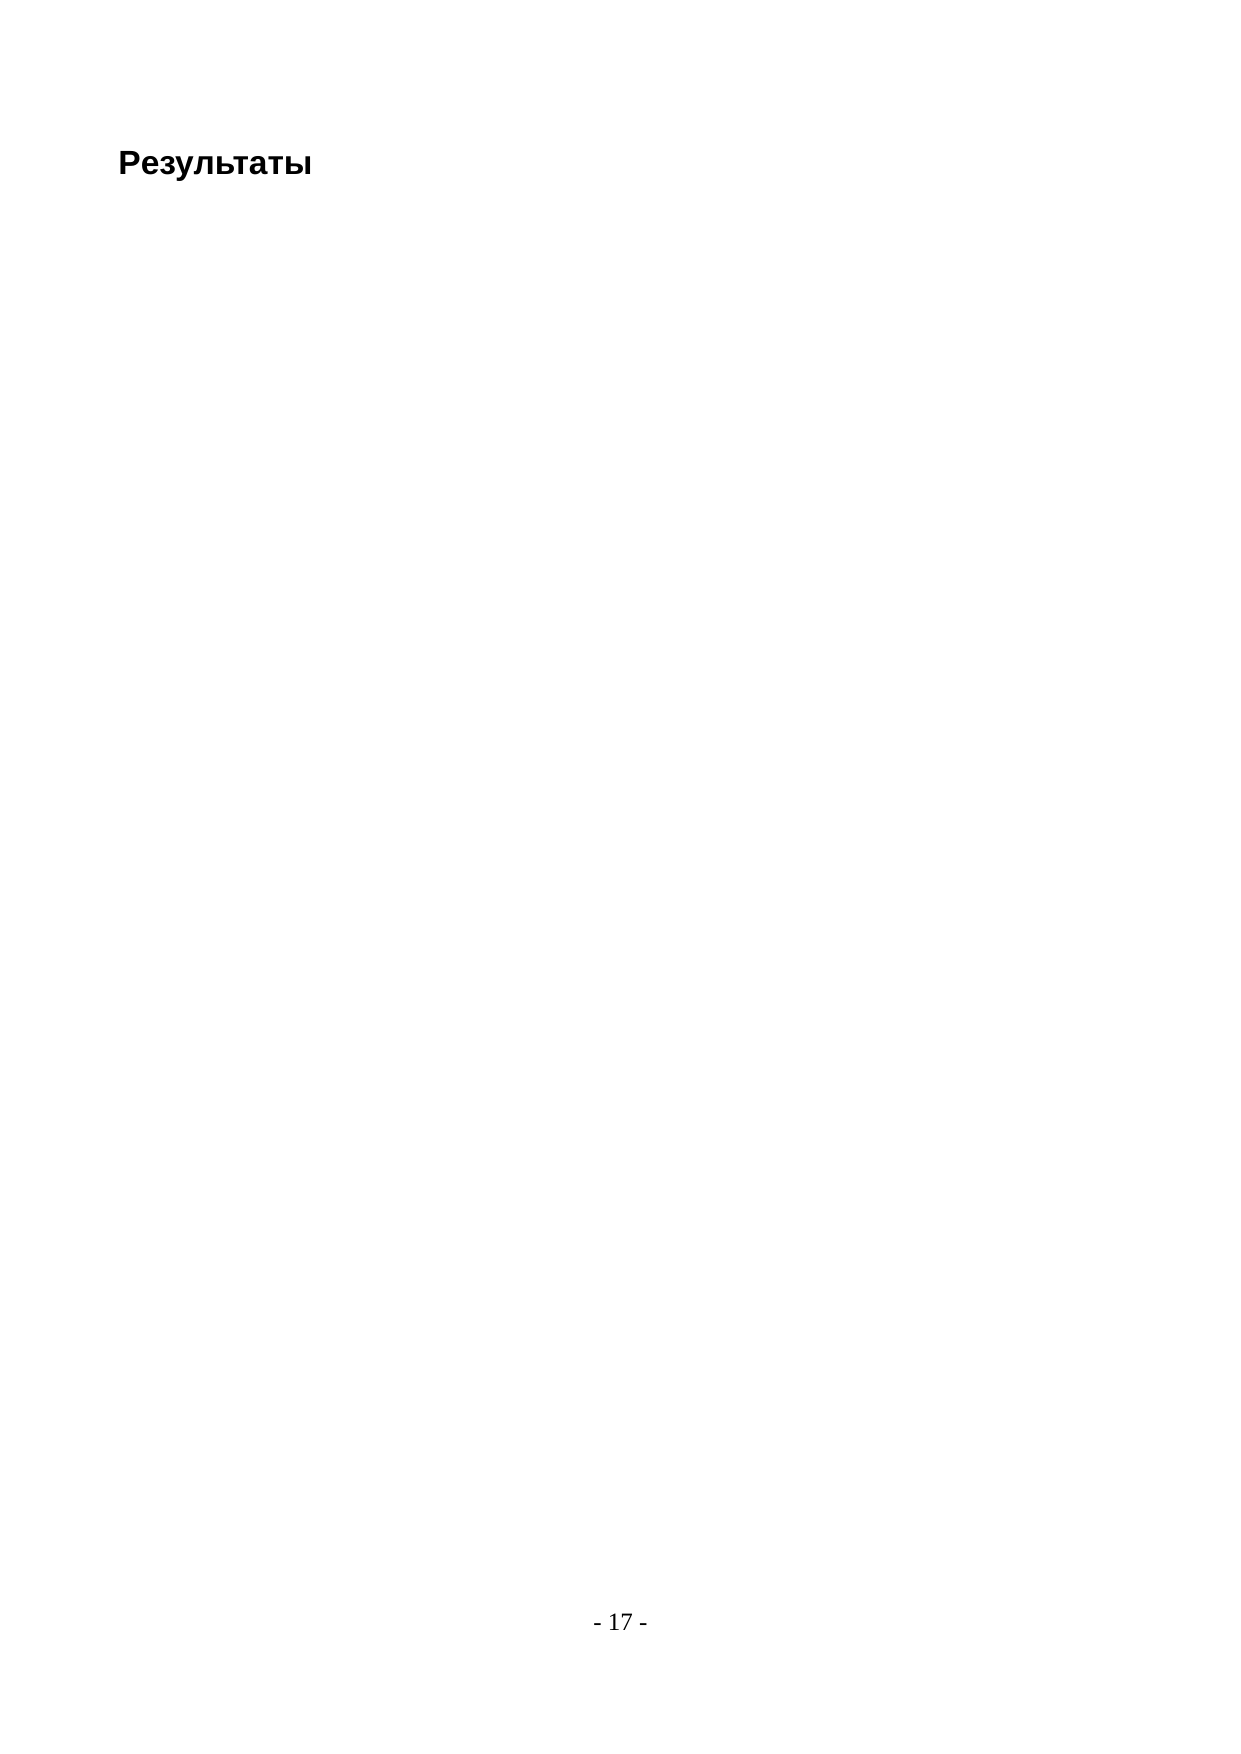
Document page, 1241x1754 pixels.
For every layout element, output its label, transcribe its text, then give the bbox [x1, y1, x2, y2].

subtitle Результаты [118, 143, 1122, 182]
